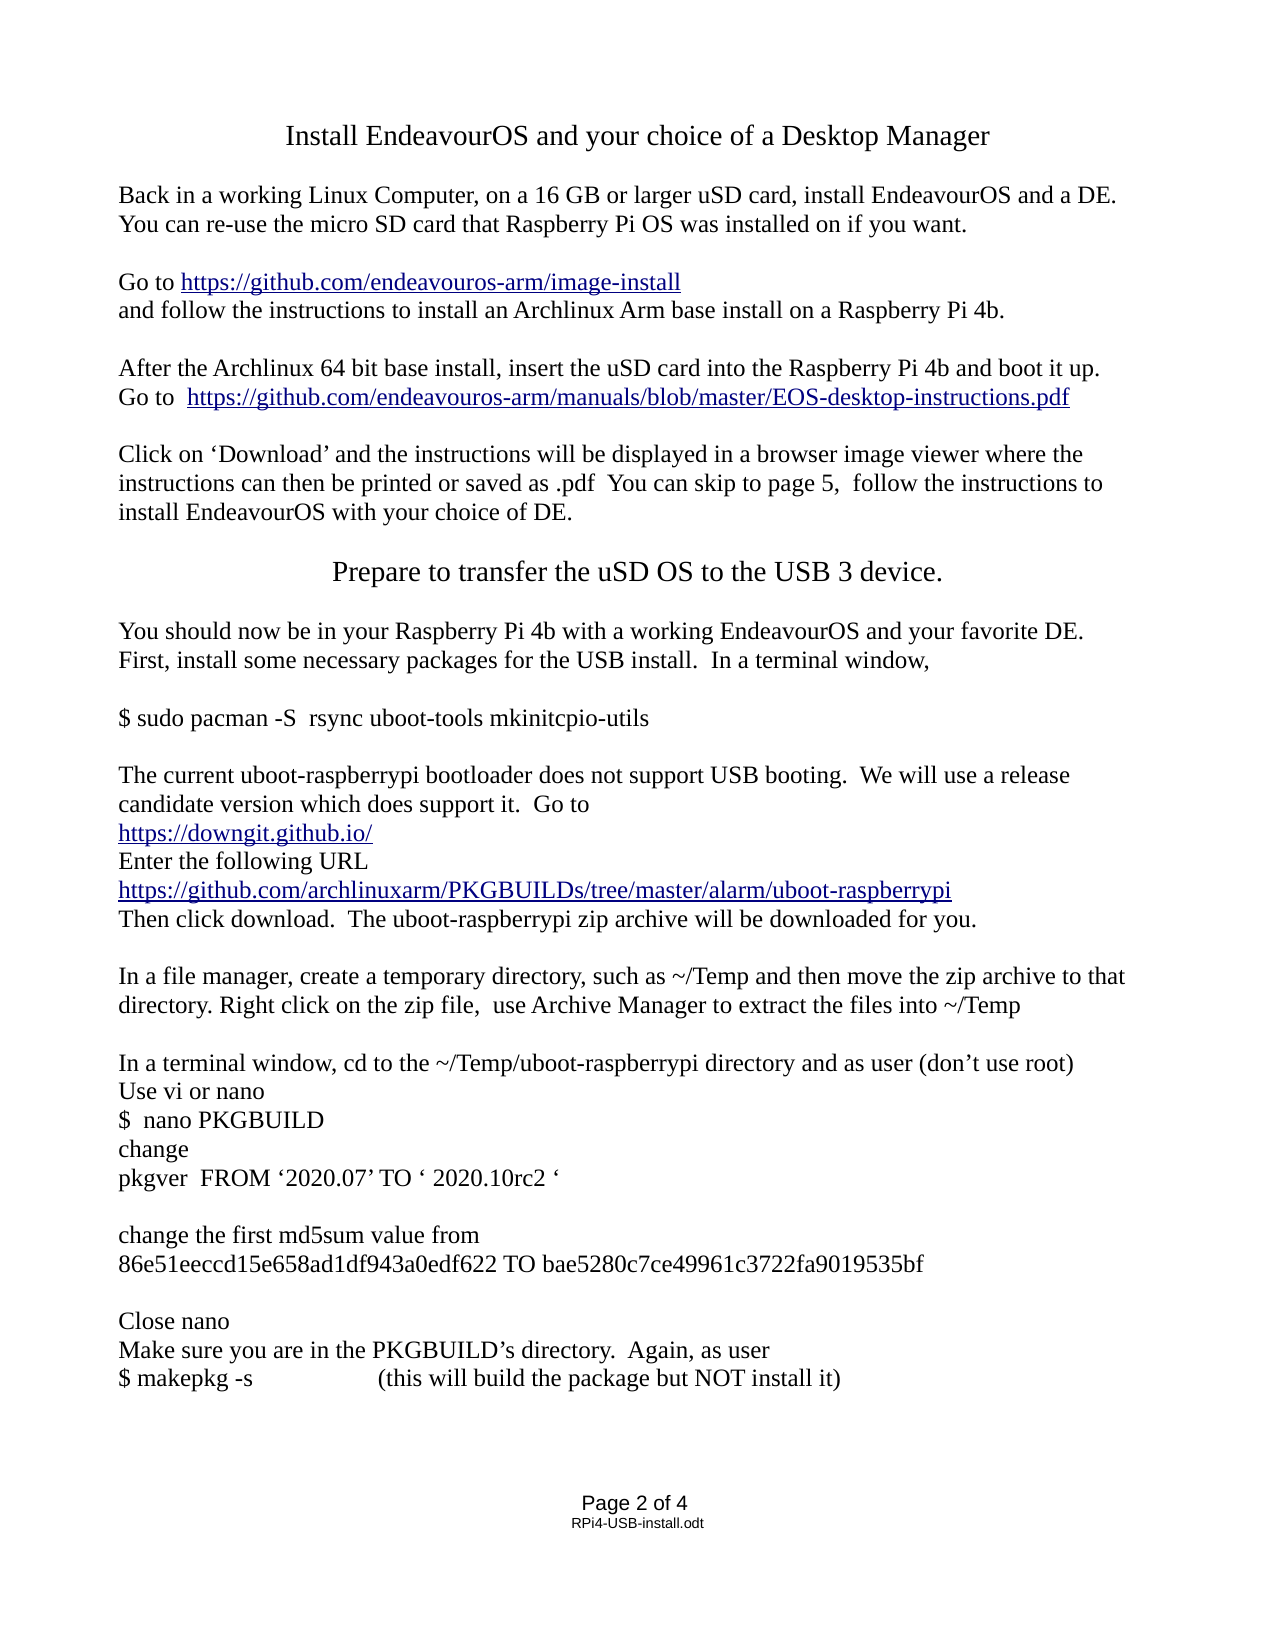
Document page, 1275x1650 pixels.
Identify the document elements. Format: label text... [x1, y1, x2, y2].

text Prepare to transfer the uSD OS to the USB 3 device. [118, 554, 1157, 588]
text You can re-use the micro SD card that Raspberry Pi OS was installed on if you want. [118, 209, 1157, 238]
text Enter the following URL [118, 846, 1157, 875]
text and follow the instructions to install an Archlinux Arm base install on a Raspberry Pi 4b. [118, 295, 1157, 324]
text 86e51eeccd15e658ad1df943a0edf622 TO bae5280c7ce49961c3722fa9019535bf [118, 1249, 1157, 1278]
text Back in a working Linux Computer, on a 16 GB or larger uSD card, install EndeavourOS and a DE. [118, 180, 1157, 209]
text Close nano [118, 1306, 1157, 1335]
text pkgver FROM ‘2020.07’ TO ‘ 2020.10rc2 ‘ [118, 1163, 1157, 1191]
text In a terminal window, cd to the ~/Temp/uboot-raspberrypi directory and as user (don’t use root) [118, 1048, 1157, 1076]
text $ nano PKGBUILD [118, 1105, 1157, 1134]
text Make sure you are in the PKGBUILD’s directory. Again, as user [118, 1335, 1157, 1363]
text Use vi or nano [118, 1076, 1157, 1105]
text change [118, 1134, 1157, 1163]
text In a file manager, create a temporary directory, such as ~/Temp and then move the zip archive to that directory. Right click on the zip file, use Archive Manager to extract the files into ~/Temp [118, 961, 1157, 1019]
text The current uboot-raspberrypi bootloader does not support USB booting. We will use a release candidate version which does support it. Go to [118, 760, 1157, 818]
text https://github.com/archlinuxarm/PKGBUILDs/tree/master/alarm/uboot-raspberrypi [118, 875, 1157, 904]
text Go to https://github.com/endeavouros-arm/manuals/blob/master/EOS-desktop-instructions.pdf [118, 382, 1157, 410]
text $ sudo pacman -S rsync uboot-tools mkinitcpio-utils [118, 703, 1157, 731]
text change the first md5sum value from [118, 1220, 1157, 1249]
text $ makepkg -s (this will build the package but NOT install it) [118, 1363, 1157, 1392]
text https://downgit.github.io/ [118, 818, 1157, 846]
text Then click download. The uboot-raspberrypi zip archive will be downloaded for you. [118, 904, 1157, 933]
text Install EndeavourOS and your choice of a Desktop Manager [118, 118, 1157, 152]
text Click on ‘Download’ and the instructions will be displayed in a browser image viewer where the instructions can then be printed or saved as .pdf You can skip to page 5, follow the instructions to install EndeavourOS with your choice of DE. [118, 439, 1157, 525]
text Go to https://github.com/endeavouros-arm/image-install [118, 267, 1157, 295]
text First, install some necessary packages for the USB install. In a terminal window, [118, 645, 1157, 674]
text You should now be in your Raspberry Pi 4b with a working EndeavourOS and your favorite DE. [118, 616, 1157, 645]
text After the Archlinux 64 bit base install, insert the uSD card into the Raspberry Pi 4b and boot it up. [118, 353, 1157, 382]
